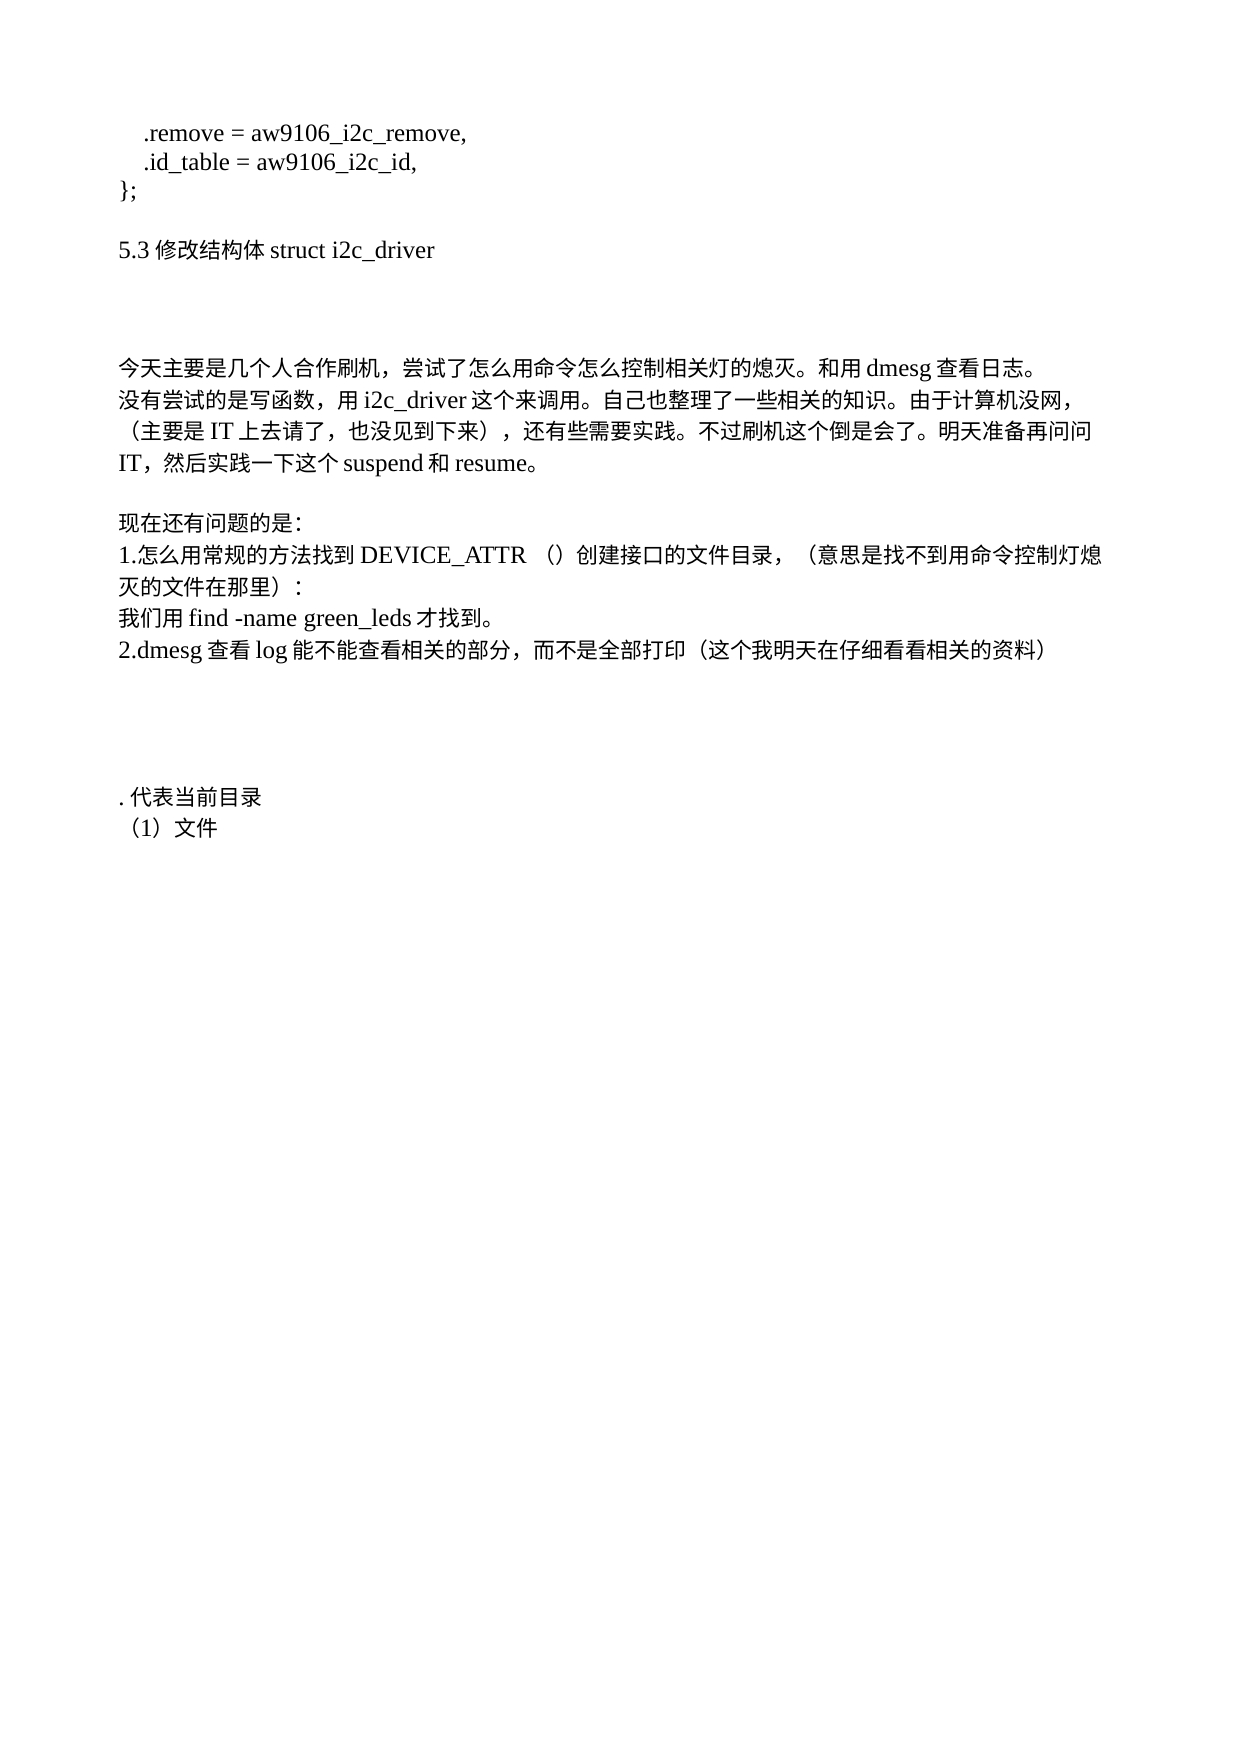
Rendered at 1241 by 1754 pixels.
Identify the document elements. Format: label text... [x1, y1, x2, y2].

text 1.怎么用常规的方法找到DEVICE_ATTR （）创建接口的文件目录，（意思是找不到用命令控制灯熄灭的文件在那里）： [118, 538, 1122, 601]
text .remove = aw9106_i2c_remove, [118, 118, 1122, 147]
text }; [118, 176, 1122, 204]
text 5.3 修改结构体 struct i2c_driver [118, 233, 1122, 265]
text 没有尝试的是写函数，用 i2c_driver这个来调用。自己也整理了一些相关的知识。由于计算机没网，（主要是IT上去请了，也没见到下来），还有些需要实践。不过刷机这个倒是会了。明天准备再问问IT，然后实践一下这个suspend和resume。 [118, 383, 1122, 478]
text （1）文件 [118, 811, 1122, 843]
text 我们用find -name green_leds才找到。 [118, 601, 1122, 633]
text 2.dmesg查看log能不能查看相关的部分，而不是全部打印（这个我明天在仔细看看相关的资料） [118, 633, 1122, 665]
text . 代表当前目录 [118, 780, 1122, 811]
text 今天主要是几个人合作刷机，尝试了怎么用命令怎么控制相关灯的熄灭。和用dmesg查看日志。 [118, 351, 1122, 383]
text .id_table = aw9106_i2c_id, [118, 147, 1122, 176]
text 现在还有问题的是： [118, 506, 1122, 538]
